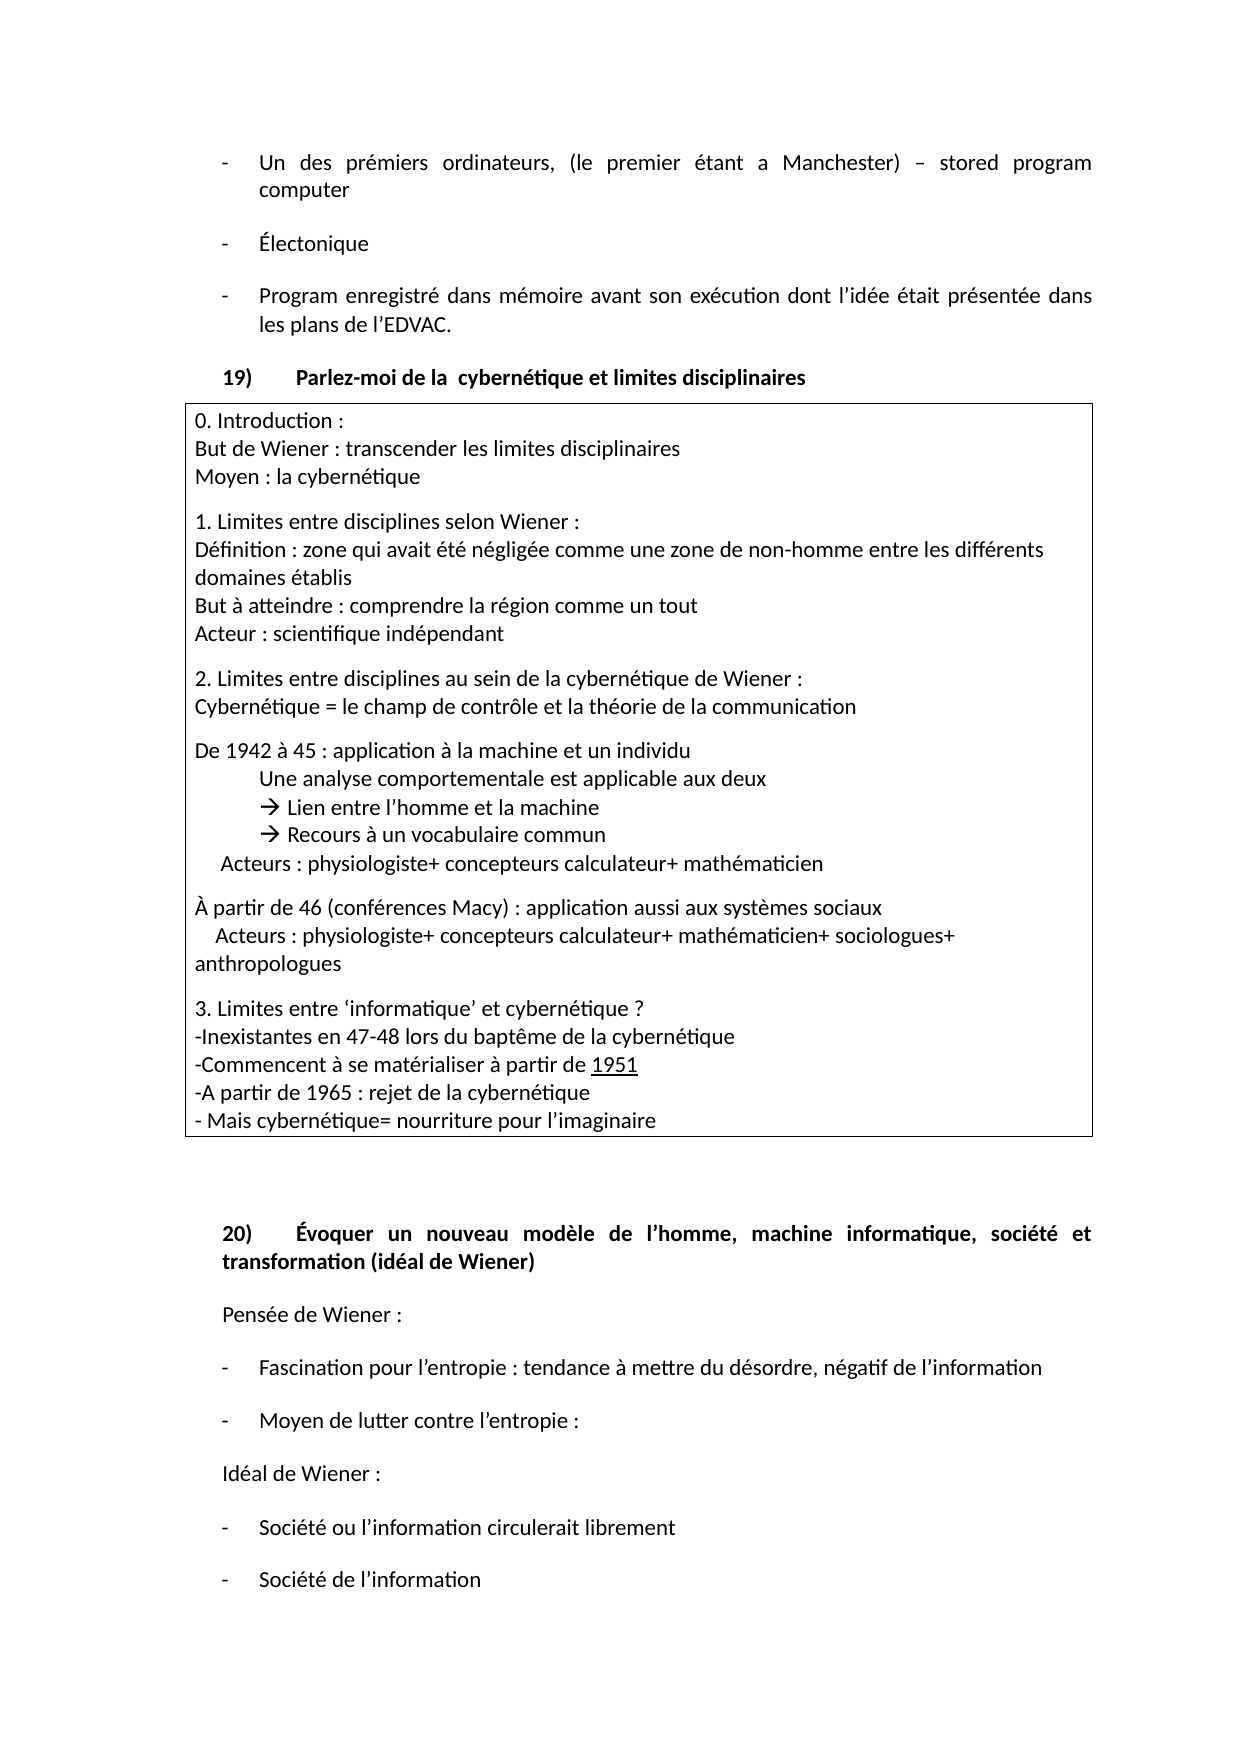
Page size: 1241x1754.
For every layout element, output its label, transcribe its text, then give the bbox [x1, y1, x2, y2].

list Moyen de lutter contre l’entropie : [221, 1407, 1093, 1434]
list Pensée de Wiener : [222, 1301, 1093, 1328]
text 3. Limites entre ‘informatique’ et cybernétique ? -Inexistantes en 47-48 lors du baptême de la cybernétique -Commencent à se matérialiser à partir de 1951 -A partir de 1965 : rejet de la cybernétique - Mais cybernétique= nourriture pour l’imaginaire [186, 991, 1092, 1136]
list Société de l’information [221, 1566, 1093, 1594]
list Société ou l’information circulerait librement [221, 1513, 1093, 1541]
list Parlez-moi de la cybernétique et limites disciplinaires [222, 363, 1093, 391]
text À partir de 46 (conférences Macy) : application aussi aux systèmes sociaux Acteurs : physiologiste+ concepteurs calculateur+ mathématicien+ sociologues+ anthropologues [186, 890, 1092, 977]
list Program enregistré dans mémoire avant son exécution dont l’idée était présentée dans les plans de l’EDVAC. [221, 282, 1093, 338]
list Un des prémiers ordinateurs, (le premier étant a Manchester) – stored program computer [221, 148, 1093, 204]
list Évoquer un nouveau modèle de l’homme, machine informatique, société et transformation (idéal de Wiener) [222, 1219, 1093, 1276]
text 1. Limites entre disciplines selon Wiener : Définition : zone qui avait été négligée comme une zone de non-homme entre les différents domaines établis But à atteindre : comprendre la région comme un tout Acteur : scientifique indépendant [186, 504, 1092, 647]
list Électonique [221, 229, 1093, 257]
text 2. Limites entre disciplines au sein de la cybernétique de Wiener : Cybernétique = le champ de contrôle et la théorie de la communication [186, 661, 1092, 720]
list Fascination pour l’entropie : tendance à mettre du désordre, négatif de l’information [221, 1353, 1093, 1382]
text 0. Introduction : But de Wiener : transcender les limites disciplinaires Moyen : la cybernétique [186, 404, 1092, 490]
text De 1942 à 45 : application à la machine et un individu Une analyse comportementale est applicable aux deux  Lien entre l’homme et la machine  Recours à un vocabulaire commun Acteurs : physiologiste+ concepteurs calculateur+ mathématicien [186, 733, 1092, 877]
list Idéal de Wiener : [222, 1459, 1093, 1488]
